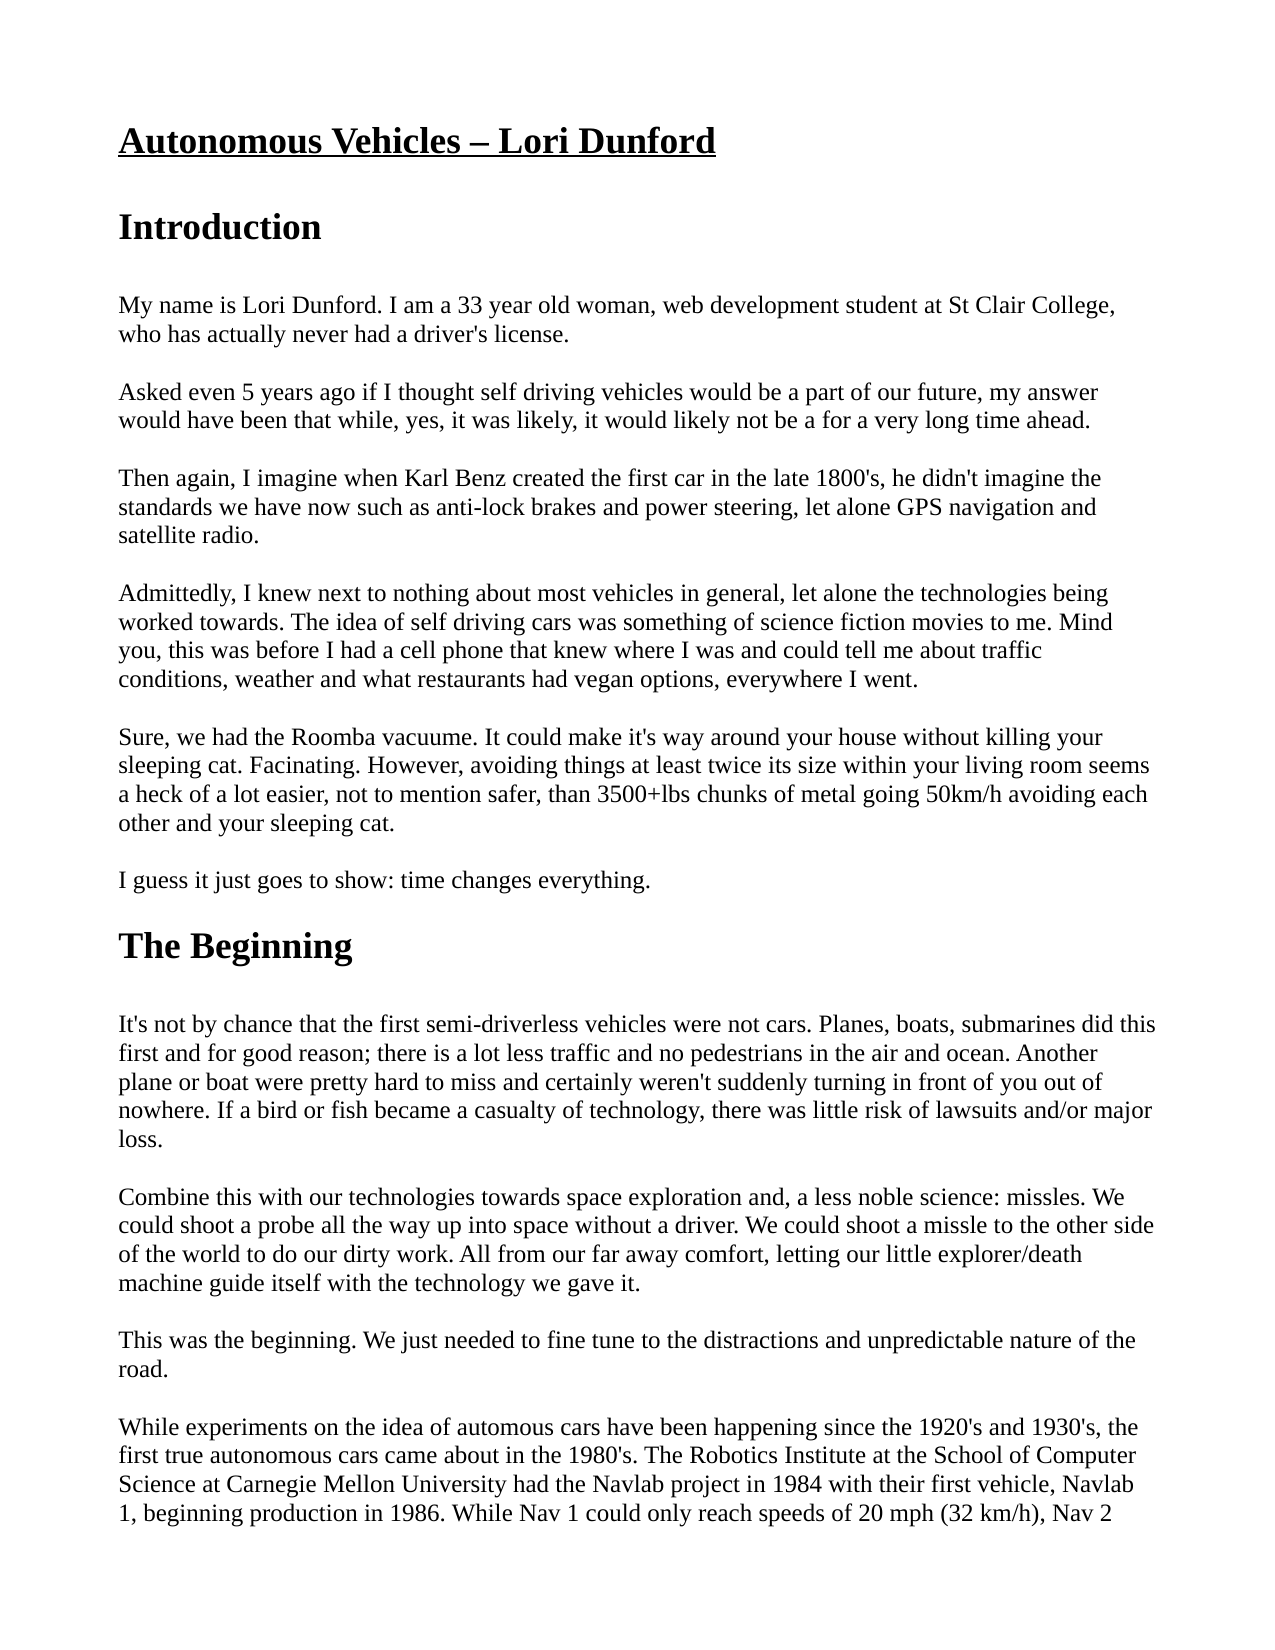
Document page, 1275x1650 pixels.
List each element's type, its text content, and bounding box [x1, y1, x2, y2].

text Admittedly, I knew next to nothing about most vehicles in general, let alone the technologies being worked towards. The idea of self driving cars was something of science fiction movies to me. Mind you, this was before I had a cell phone that knew where I was and could tell me about traffic conditions, weather and what restaurants had vegan options, everywhere I went. [118, 578, 1157, 693]
text Then again, I imagine when Karl Benz created the first car in the late 1800's, he didn't imagine the standards we have now such as anti-lock brakes and power steering, let alone GPS navigation and satellite radio. [118, 463, 1157, 549]
text I guess it just goes to show: time changes everything. [118, 866, 1157, 894]
text Sure, we had the Roomba vacuume. It could make it's way around your house without killing your sleeping cat. Facinating. However, avoiding things at least twice its size within your living room seems a heck of a lot easier, not to mention safer, than 3500+lbs chunks of metal going 50km/h avoiding each other and your sleeping cat. [118, 722, 1157, 837]
text Asked even 5 years ago if I thought self driving vehicles would be a part of our future, my answer would have been that while, yes, it was likely, it would likely not be a for a very long time ahead. [118, 377, 1157, 434]
text This was the beginning. We just needed to fine tune to the distractions and unpredictable nature of the road. [118, 1326, 1157, 1383]
text It's not by chance that the first semi-driverless vehicles were not cars. Planes, boats, submarines did this first and for good reason; there is a lot less traffic and no pedestrians in the air and ocean. Another plane or boat were pretty hard to miss and certainly weren't suddenly turning in front of you out of nowhere. If a bird or fish became a casualty of technology, there was little risk of lawsuits and/or major loss. [118, 1009, 1157, 1153]
text The Beginning [118, 923, 1157, 966]
text Introduction [118, 204, 1157, 247]
text Combine this with our technologies towards space exploration and, a less noble science: missles. We could shoot a probe all the way up into space without a driver. We could shoot a missle to the other side of the world to do our dirty work. All from our far away comfort, letting our little explorer/death machine guide itself with the technology we gave it. [118, 1182, 1157, 1297]
text Autonomous Vehicles – Lori Dunford [118, 118, 1157, 161]
text While experiments on the idea of automous cars have been happening since the 1920's and 1930's, the first true autonomous cars came about in the 1980's. The Robotics Institute at the School of Computer Science at Carnegie Mellon University had the Navlab project in 1984 with their first vehicle, Navlab 1, beginning production in 1986. While Nav 1 could only reach speeds of 20 mph (32 km/h), Nav 2 [118, 1412, 1157, 1527]
text My name is Lori Dunford. I am a 33 year old woman, web development student at St Clair College, who has actually never had a driver's license. [118, 291, 1157, 348]
